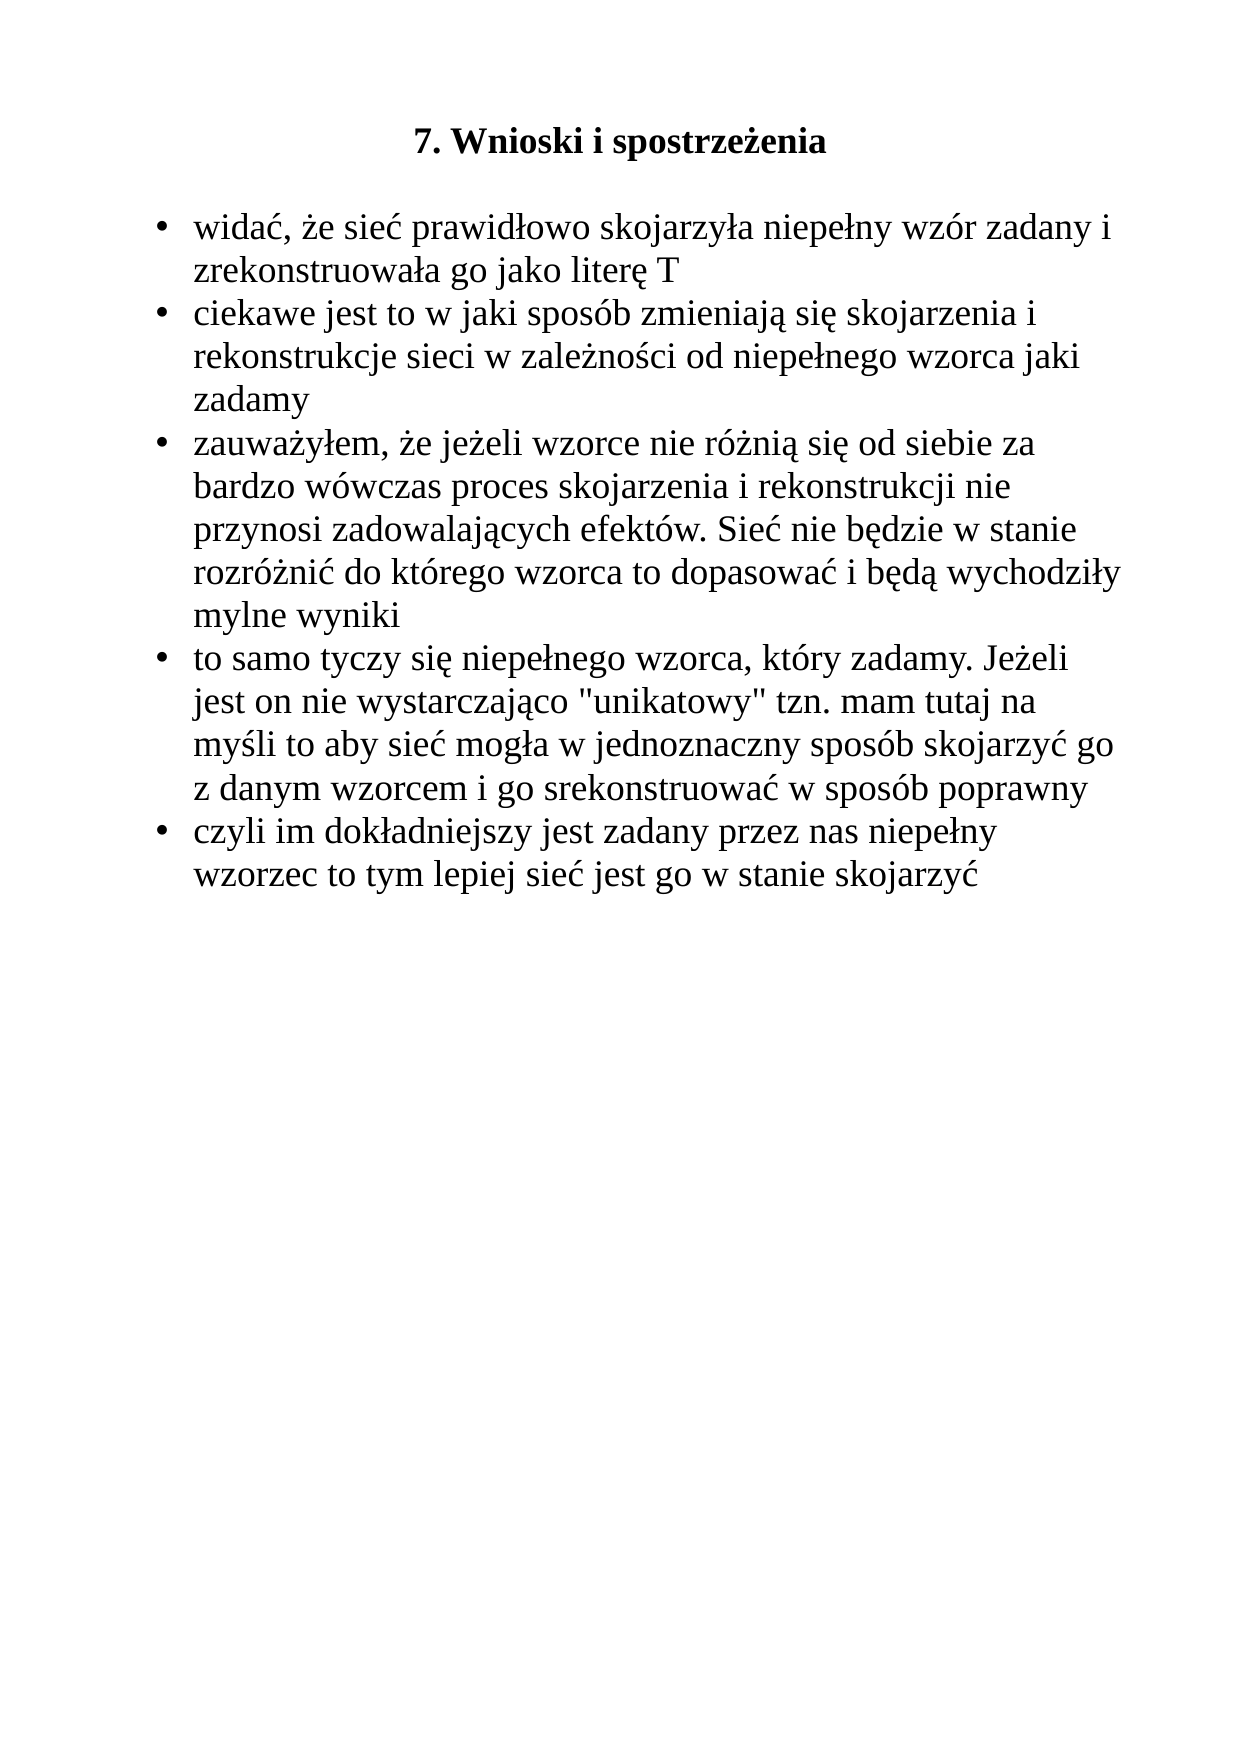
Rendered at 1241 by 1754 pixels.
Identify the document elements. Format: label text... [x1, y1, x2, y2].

list widać, że sieć prawidłowo skojarzyła niepełny wzór zadany i zrekonstruowała go jako literę T [156, 204, 1122, 291]
list to samo tyczy się niepełnego wzorca, który zadamy. Jeżeli jest on nie wystarczająco "unikatowy" tzn. mam tutaj na myśli to aby sieć mogła w jednoznaczny sposób skojarzyć go z danym wzorcem i go srekonstruować w sposób poprawny [156, 636, 1122, 808]
list zauważyłem, że jeżeli wzorce nie różnią się od siebie za bardzo wówczas proces skojarzenia i rekonstrukcji nie przynosi zadowalających efektów. Sieć nie będzie w stanie rozróżnić do którego wzorca to dopasować i będą wychodziły mylne wyniki [156, 420, 1122, 636]
text 7. Wnioski i spostrzeżenia [118, 118, 1122, 161]
list czyli im dokładniejszy jest zadany przez nas niepełny wzorzec to tym lepiej sieć jest go w stanie skojarzyć [156, 808, 1122, 894]
list ciekawe jest to w jaki sposób zmieniają się skojarzenia i rekonstrukcje sieci w zależności od niepełnego wzorca jaki zadamy [156, 291, 1122, 420]
